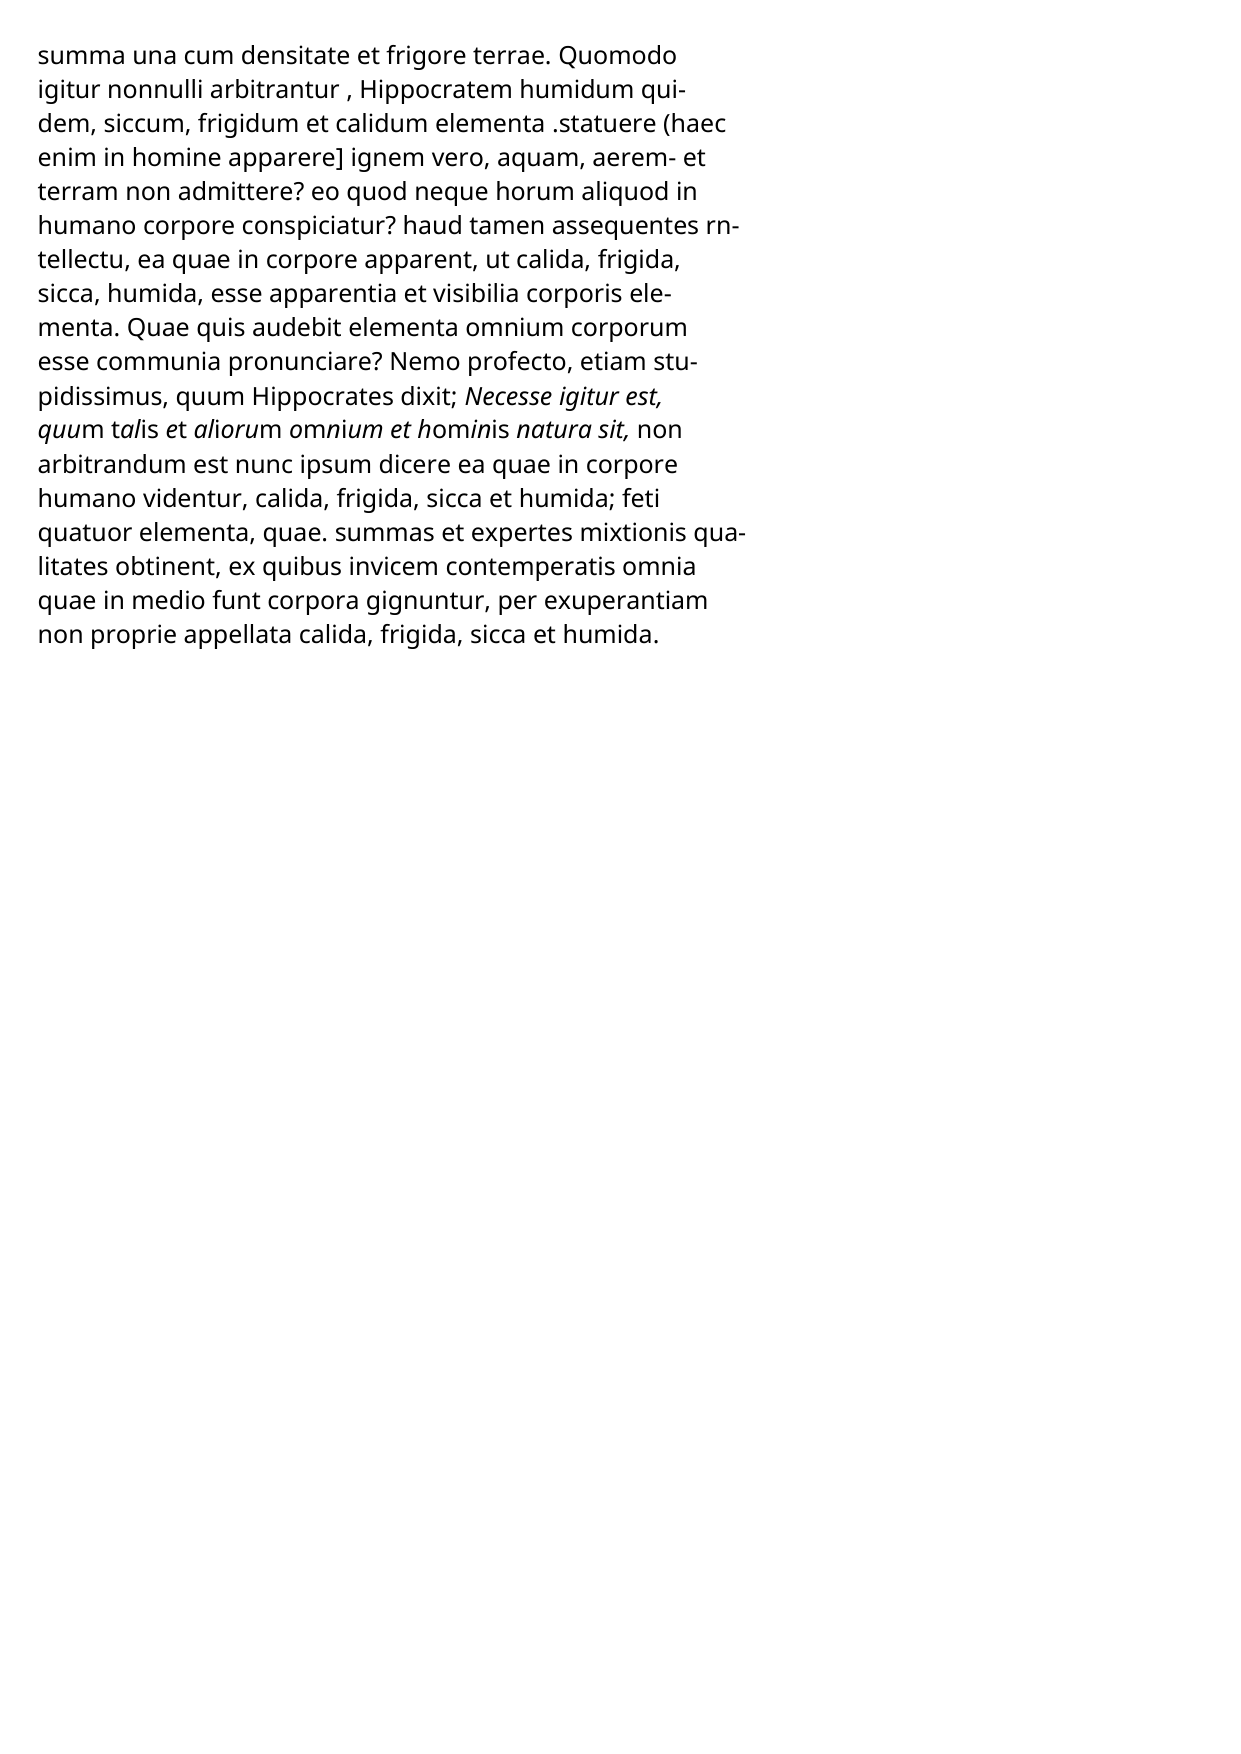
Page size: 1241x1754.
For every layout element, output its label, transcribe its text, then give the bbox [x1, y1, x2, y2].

text summa una cum densitate et frigore terrae. Quomodo igitur nonnulli arbitrantur , Hippocratem humidum qui- dem, siccum, frigidum et calidum elementa .statuere (haec enim in homine apparere] ignem vero, aquam, aerem- et terram non admittere? eo quod neque horum aliquod in humano corpore conspiciatur? haud tamen assequentes rn- tellectu, ea quae in corpore apparent, ut calida, frigida, sicca, humida, esse apparentia et visibilia corporis ele- menta. Quae quis audebit elementa omnium corporum esse communia pronunciare? Nemo profecto, etiam stu- pidissimus, quum Hippocrates dixit; Necesse igitur est, quum talis et aliorum omnium et hominis natura sit, non arbitrandum est nunc ipsum dicere ea quae in corpore humano videntur, calida, frigida, sicca et humida; feti quatuor elementa, quae. summas et expertes mixtionis qua- litates obtinent, ex quibus invicem contemperatis omnia quae in medio funt corpora gignuntur, per exuperantiam non proprie appellata calida, frigida, sicca et humida. [37, 37, 1203, 651]
